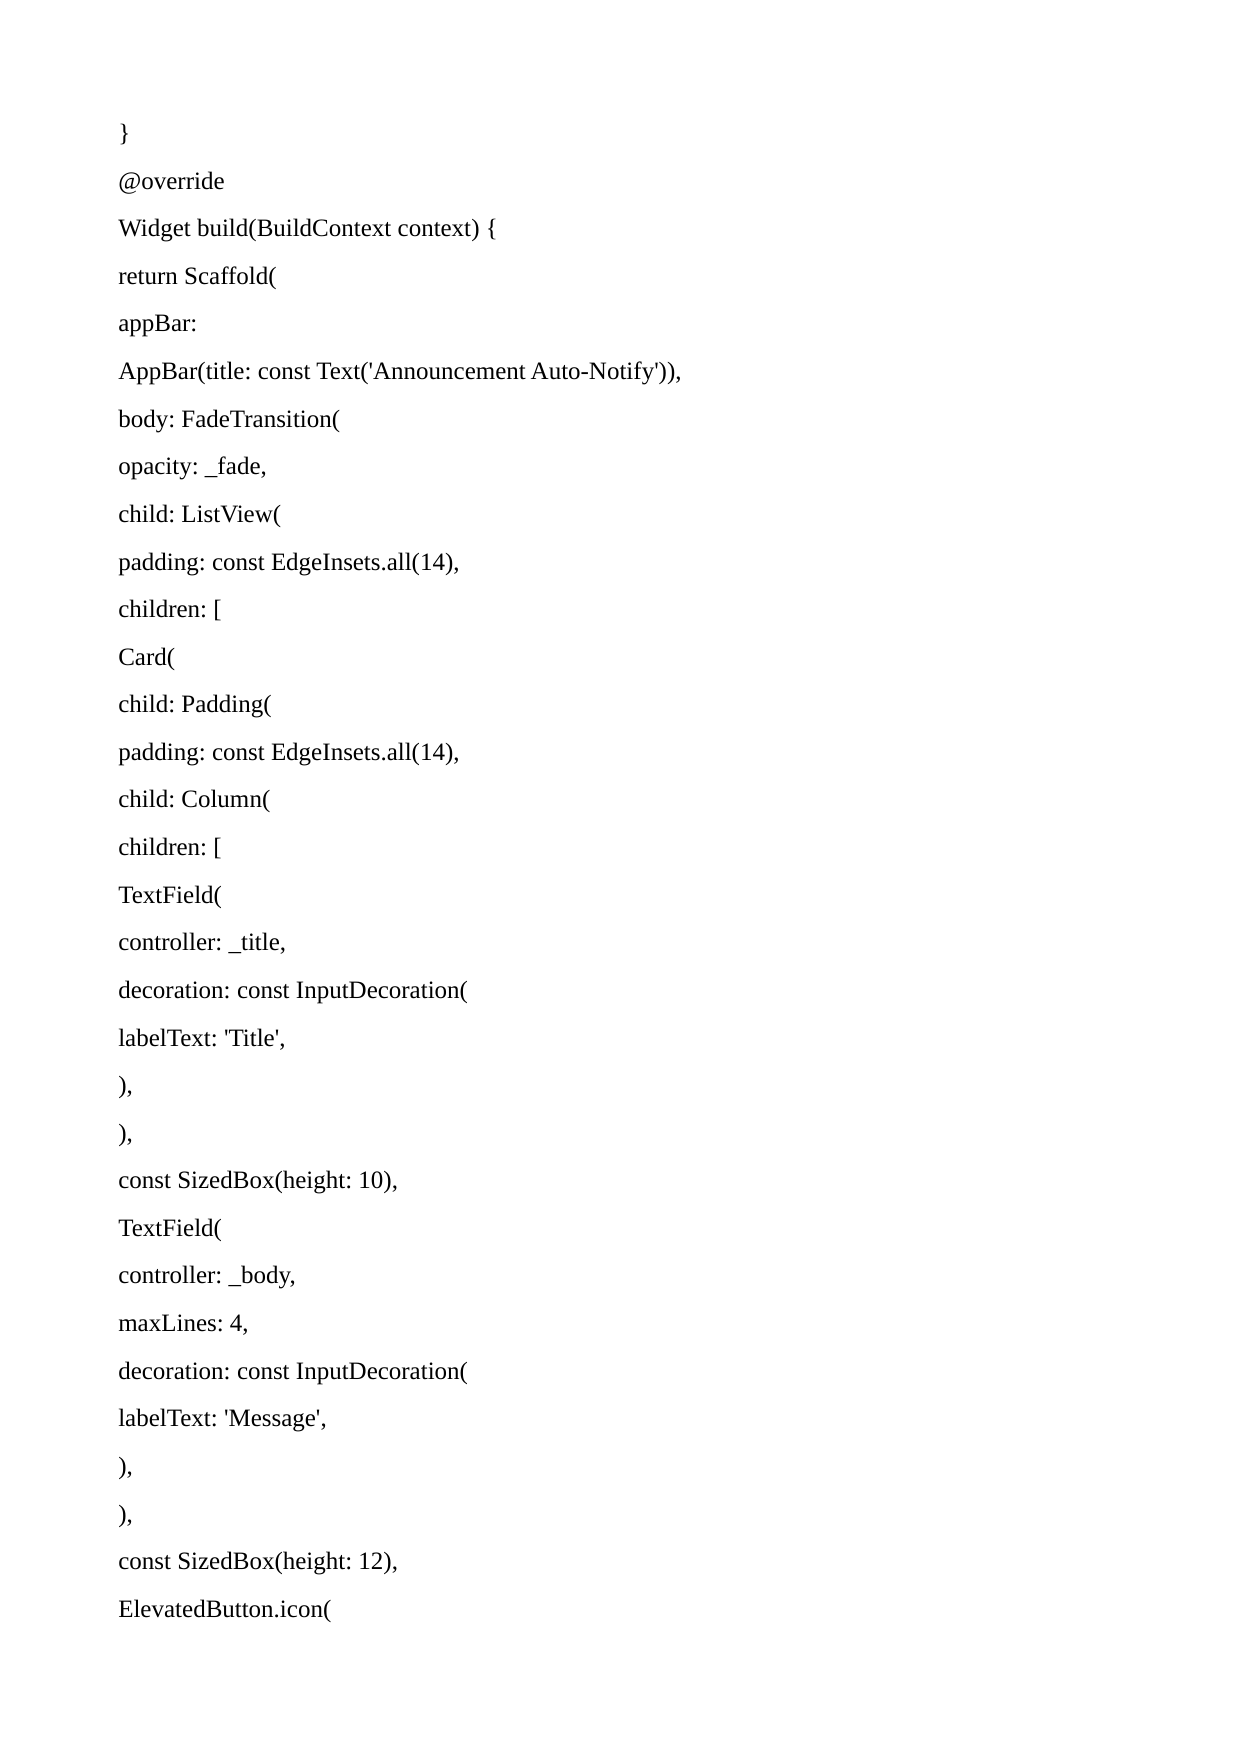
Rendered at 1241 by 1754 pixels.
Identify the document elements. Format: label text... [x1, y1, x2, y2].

text maxLines: 4, [118, 1308, 1122, 1337]
text ), [118, 1451, 1122, 1480]
text body: FadeTransition( [118, 404, 1122, 432]
text controller: _body, [118, 1261, 1122, 1289]
text Card( [118, 642, 1122, 671]
text child: ListView( [118, 499, 1122, 528]
text labelText: 'Message', [118, 1403, 1122, 1432]
text @override [118, 166, 1122, 194]
text Widget build(BuildContext context) { [118, 213, 1122, 242]
text opacity: _fade, [118, 451, 1122, 480]
text child: Padding( [118, 689, 1122, 718]
text child: Column( [118, 784, 1122, 813]
text labelText: 'Title', [118, 1023, 1122, 1051]
text decoration: const InputDecoration( [118, 975, 1122, 1004]
text children: [ [118, 832, 1122, 861]
text ElevatedButton.icon( [118, 1594, 1122, 1623]
text AppBar(title: const Text('Announcement Auto-Notify')), [118, 356, 1122, 385]
text return Scaffold( [118, 261, 1122, 290]
text ), [118, 1499, 1122, 1527]
text ), [118, 1118, 1122, 1147]
text controller: _title, [118, 927, 1122, 956]
text decoration: const InputDecoration( [118, 1356, 1122, 1384]
text ), [118, 1070, 1122, 1099]
text TextField( [118, 1213, 1122, 1242]
text TextField( [118, 880, 1122, 908]
text padding: const EdgeInsets.all(14), [118, 547, 1122, 575]
text const SizedBox(height: 12), [118, 1546, 1122, 1575]
text children: [ [118, 594, 1122, 623]
text padding: const EdgeInsets.all(14), [118, 737, 1122, 766]
text } [118, 118, 1122, 147]
text const SizedBox(height: 10), [118, 1165, 1122, 1194]
text appBar: [118, 308, 1122, 337]
